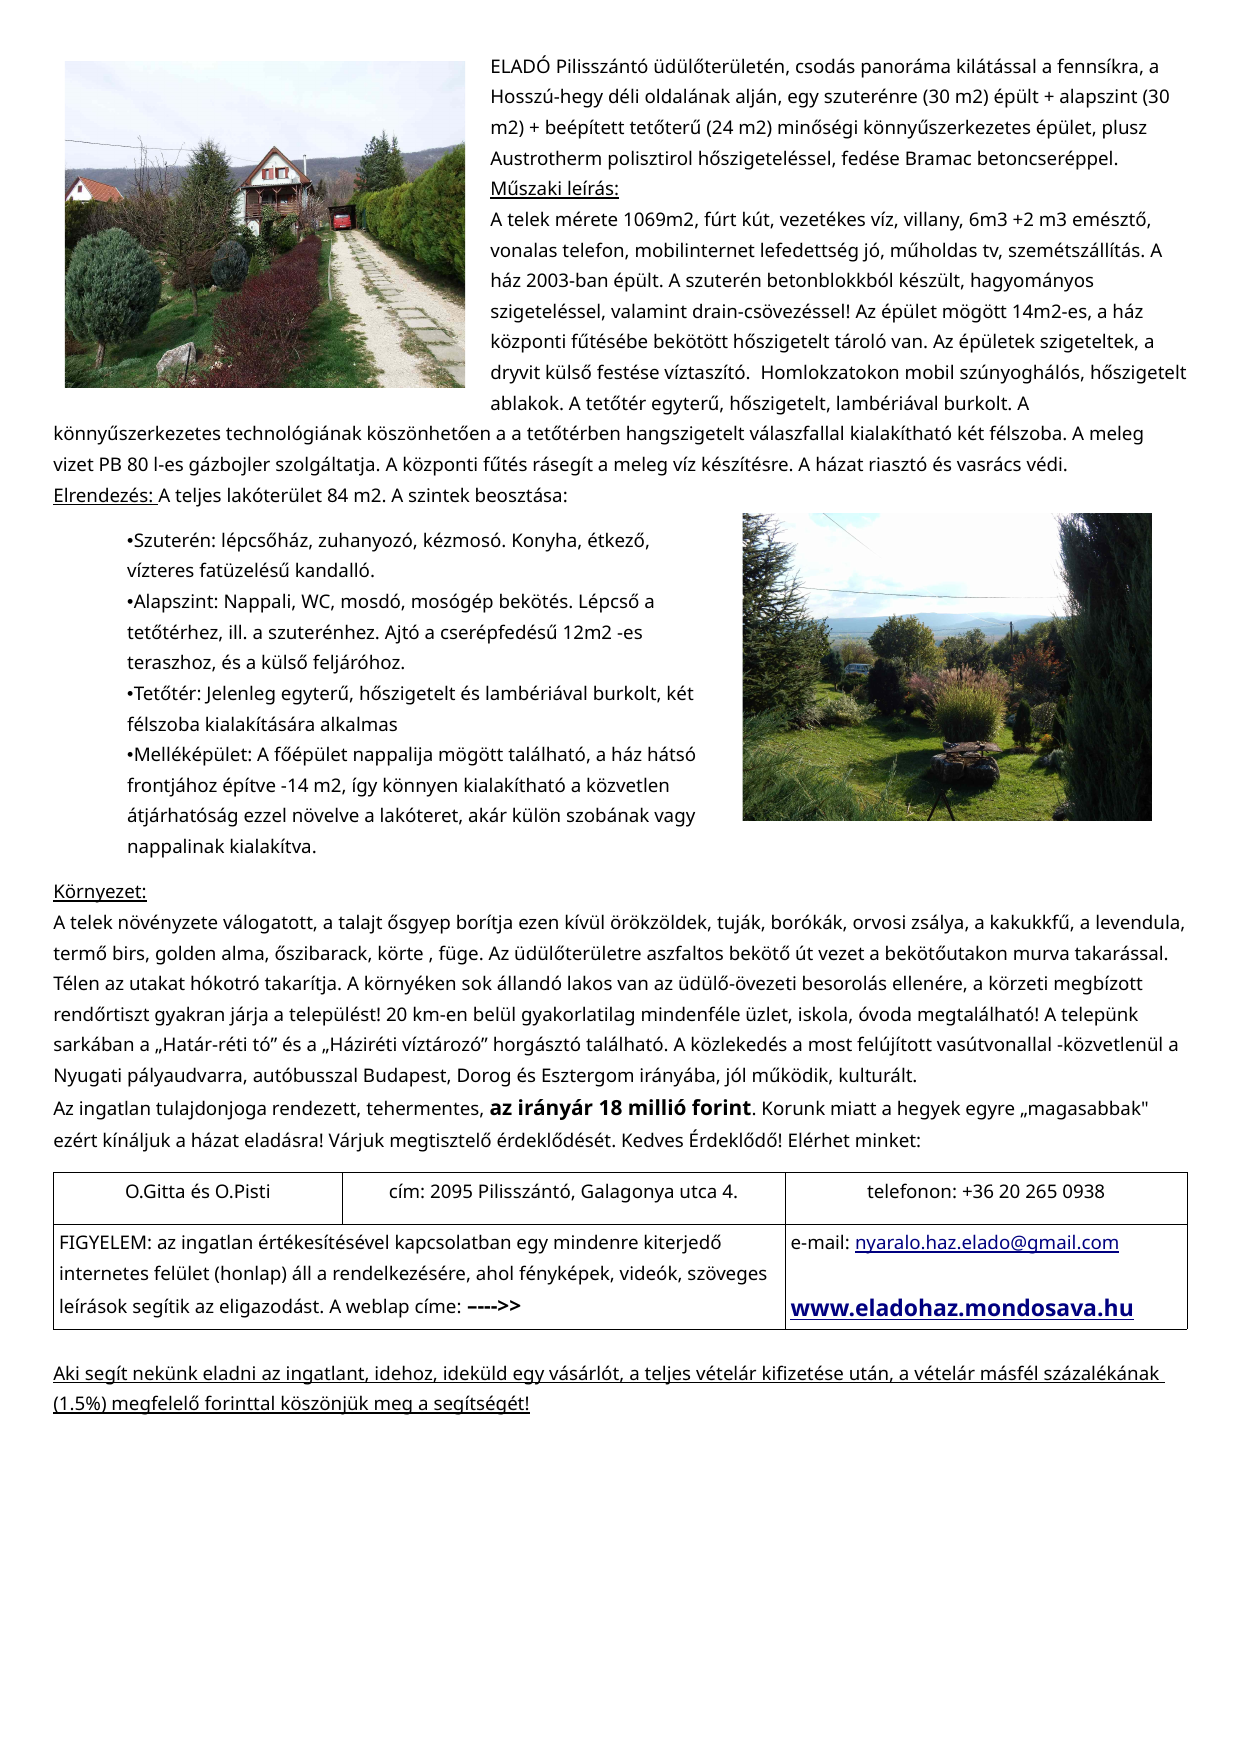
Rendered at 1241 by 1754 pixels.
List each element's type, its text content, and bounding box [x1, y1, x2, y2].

picture [64, 61, 466, 388]
table_header O.Gitta és O.Pisti [54, 1173, 342, 1224]
list Alapszint: Nappali, WC, mosdó, mosógép bekötés. Lépcső a tetőtérhez, ill. a szuterénhez. Ajtó a cserépfedésű 12m2 -es teraszhoz, és a külső feljáróhoz. [53, 588, 734, 675]
table_header cím: 2095 Pilisszántó, Galagonya utca 4. [343, 1173, 785, 1224]
text Környezet: A telek növényzete válogatott, a talajt ősgyep borítja ezen kívül örökzöldek, tuják, borókák, orvosi zsálya, a kakukkfű, a levendula, termő birs, golden alma, őszibarack, körte , füge. Az üdülőterületre aszfaltos bekötő út vezet a bekötőutakon murva takarással. Télen az utakat hókotró takarítja. A környéken sok állandó lakos van az üdülő-övezeti besorolás ellenére, a körzeti megbízott rendőrtiszt gyakran járja a települést! 20 km-en belül gyakorlatilag mindenféle üzlet, iskola, óvoda megtalálható! A telepünk sarkában a „Határ-réti tó” és a „Háziréti víztározó” horgásztó található. A közlekedés a most felújított vasútvonallal -közvetlenül a Nyugati pályaudvarra, autóbusszal Budapest, Dorog és Esztergom irányába, jól működik, kulturált. Az ingatlan tulajdonjoga rendezett, tehermentes, az irányár 18 millió forint. Korunk miatt a hegyek egyre „magasabbak" ezért kínáljuk a házat eladásra! Várjuk megtisztelő érdeklődését. Kedves Érdeklődő! Elérhet minket: [53, 878, 1187, 1152]
table_header telefonon: +36 20 265 0938 [786, 1173, 1187, 1224]
table_cell FIGYELEM: az ingatlan értékesítésével kapcsolatban egy mindenre kiterjedő internetes felület (honlap) áll a rendelkezésére, ahol fényképek, videók, szöveges leírások segítik az eligazodást. A weblap címe: –--->> [54, 1225, 785, 1329]
list Szuterén: lépcsőház, zuhanyozó, kézmosó. Konyha, étkező, vízteres fatüzelésű kandalló. [53, 514, 1187, 829]
table_cell e-mail: nyaralo.haz.elado@gmail.com www.eladohaz.mondosava.hu [786, 1225, 1187, 1329]
text ELADÓ Pilisszántó üdülőterületén, csodás panoráma kilátással a fennsíkra, a Hosszú-hegy déli oldalának alján, egy szuterénre (30 m2) épült + alapszint (30 m2) + beépített tetőterű (24 m2) minőségi könnyűszerkezetes épület, plusz Austrotherm polisztirol hőszigeteléssel, fedése Bramac betoncseréppel. Műszaki leírás: A telek mérete 1069m2, fúrt kút, vezetékes víz, villany, 6m3 +2 m3 emésztő, vonalas telefon, mobilinternet lefedettség jó, műholdas tv, szemétszállítás. A ház 2003-ban épült. A szuterén betonblokkból készült, hagyományos szigeteléssel, valamint drain-csövezéssel! Az épület mögött 14m2-es, a ház központi fűtésébe bekötött hőszigetelt tároló van. Az épületek szigeteltek, a dryvit külső festése víztaszító. Homlokzatokon mobil szúnyoghálós, hőszigetelt ablakok. A tetőtér egyterű, hőszigetelt, lambériával burkolt. A könnyűszerkezetes technológiának köszönhetően a a tetőtérben hangszigetelt válaszfallal kialakítható két félszoba. A meleg vizet PB 80 l-es gázbojler szolgáltatja. A központi fűtés rásegít a meleg víz készítésre. A házat riasztó és vasrács védi. Elrendezés: A teljes lakóterület 84 m2. A szintek beosztása: [53, 53, 1187, 507]
list Tetőtér: Jelenleg egyterű, hőszigetelt és lambériával burkolt, két félszoba kialakítására alkalmas [53, 680, 734, 736]
list Melléképület: A főépület nappalija mögött található, a ház hátsó frontjához építve -14 m2, így könnyen kialakítható a közvetlen átjárhatóság ezzel növelve a lakóteret, akár külön szobának vagy nappalinak kialakítva. [53, 741, 1187, 859]
text Aki segít nekünk eladni az ingatlant, idehoz, ideküld egy vásárlót, a teljes vételár kifizetése után, a vételár másfél százalékának (1.5%) megfelelő forinttal köszönjük meg a segítségét! [53, 1330, 1187, 1416]
picture [742, 513, 1152, 821]
